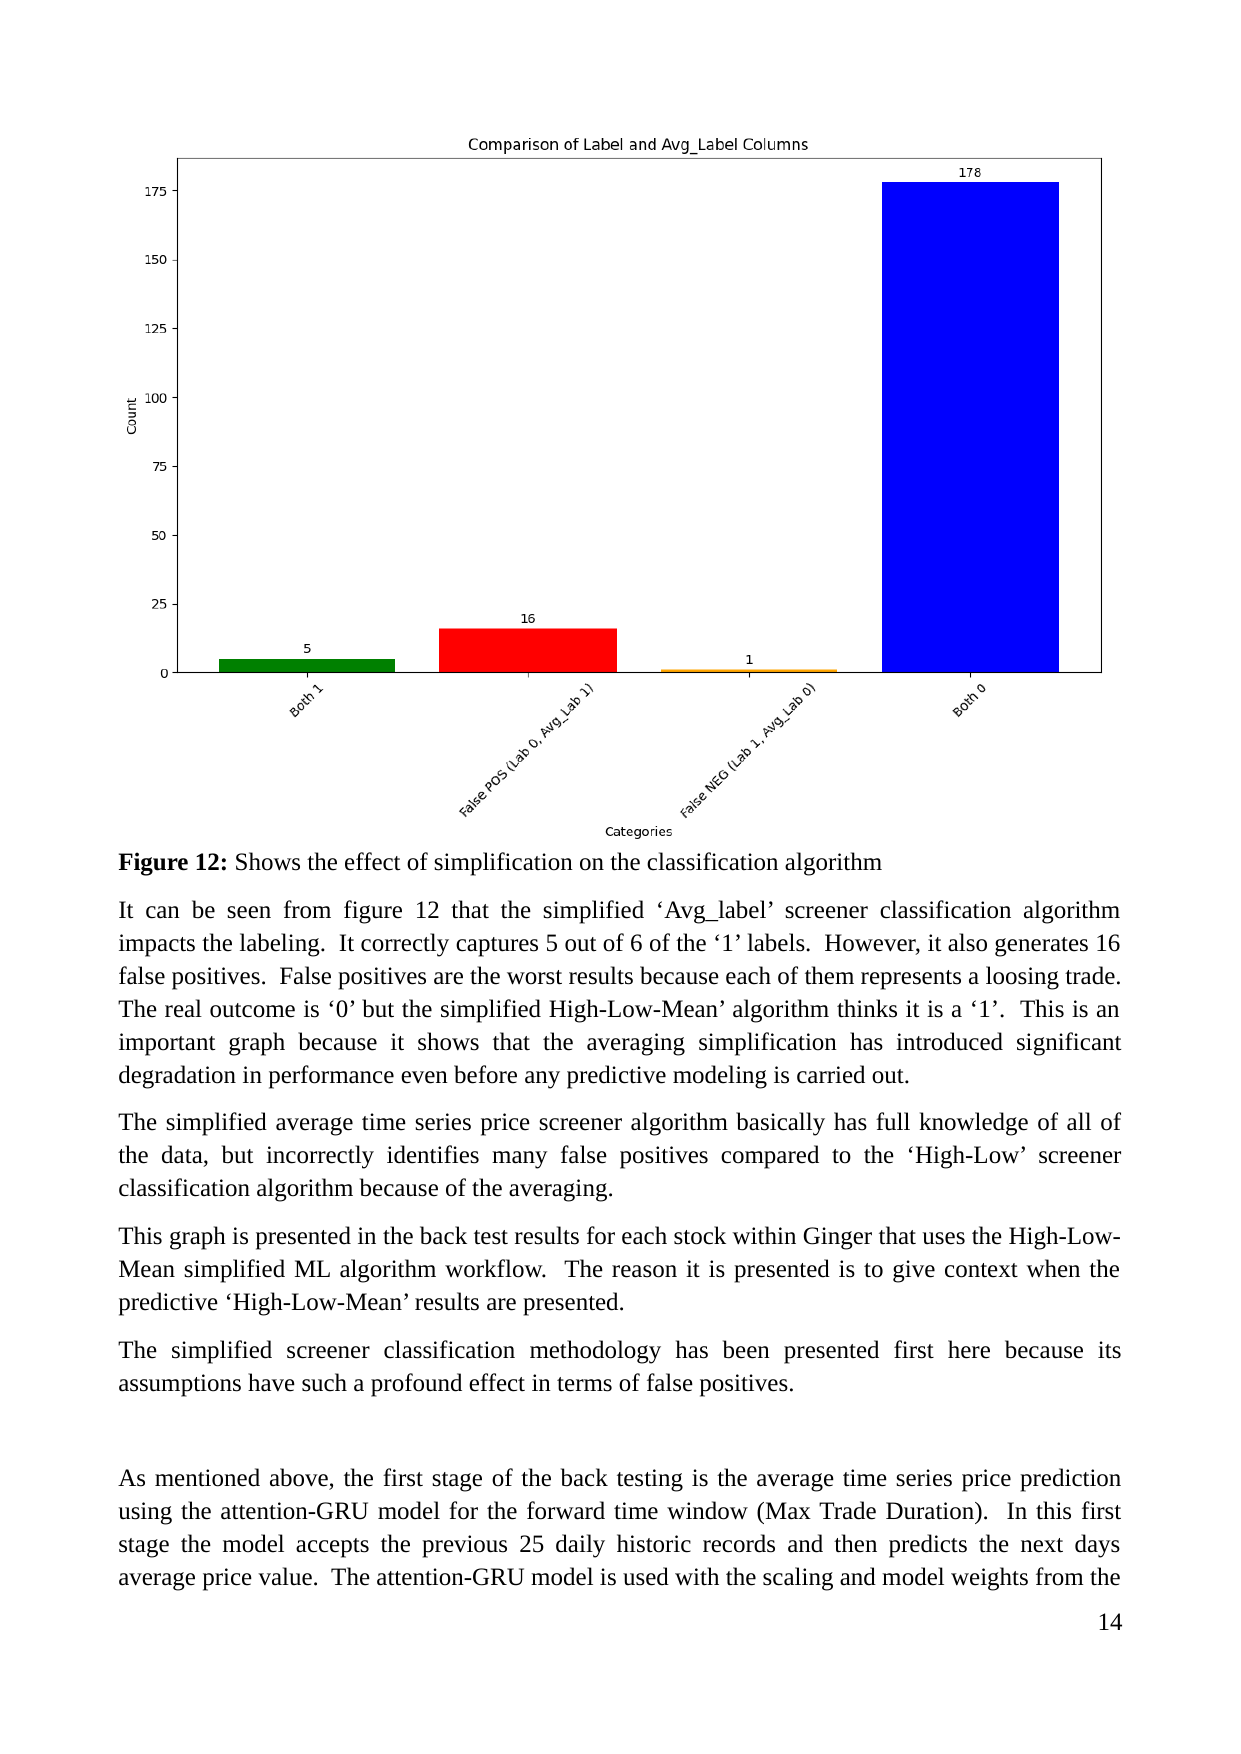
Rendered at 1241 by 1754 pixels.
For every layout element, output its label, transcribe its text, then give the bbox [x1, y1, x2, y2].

text Figure 12: Shows the effect of simplification on the classification algorithm [118, 843, 1122, 876]
picture [118, 118, 1123, 843]
text It can be seen from figure 12 that the simplified ‘Avg_label’ screener classification algorithm impacts the labeling. It correctly captures 5 out of 6 of the ‘1’ labels. However, it also generates 16 false positives. False positives are the worst results because each of them represents a loosing trade. The real outcome is ‘0’ but the simplified High-Low-Mean’ algorithm thinks it is a ‘1’. This is an important graph because it shows that the averaging simplification has introduced significant degradation in performance even before any predictive modeling is carried out. [118, 895, 1122, 1088]
text This graph is presented in the back test results for each stock within Ginger that uses the High-Low-Mean simplified ML algorithm workflow. The reason it is presented is to give context when the predictive ‘High-Low-Mean’ results are presented. [118, 1221, 1122, 1316]
text The simplified screener classification methodology has been presented first here because its assumptions have such a profound effect in terms of false positives. [118, 1335, 1122, 1396]
text As mentioned above, the first stage of the back testing is the average time series price prediction using the attention-GRU model for the forward time window (Max Trade Duration). In this first stage the model accepts the previous 25 daily historic records and then predicts the next days average price value. The attention-GRU model is used with the scaling and model weights from the [118, 1463, 1122, 1591]
text The simplified average time series price screener algorithm basically has full knowledge of all of the data, but incorrectly identifies many false positives compared to the ‘High-Low’ screener classification algorithm because of the averaging. [118, 1107, 1122, 1202]
